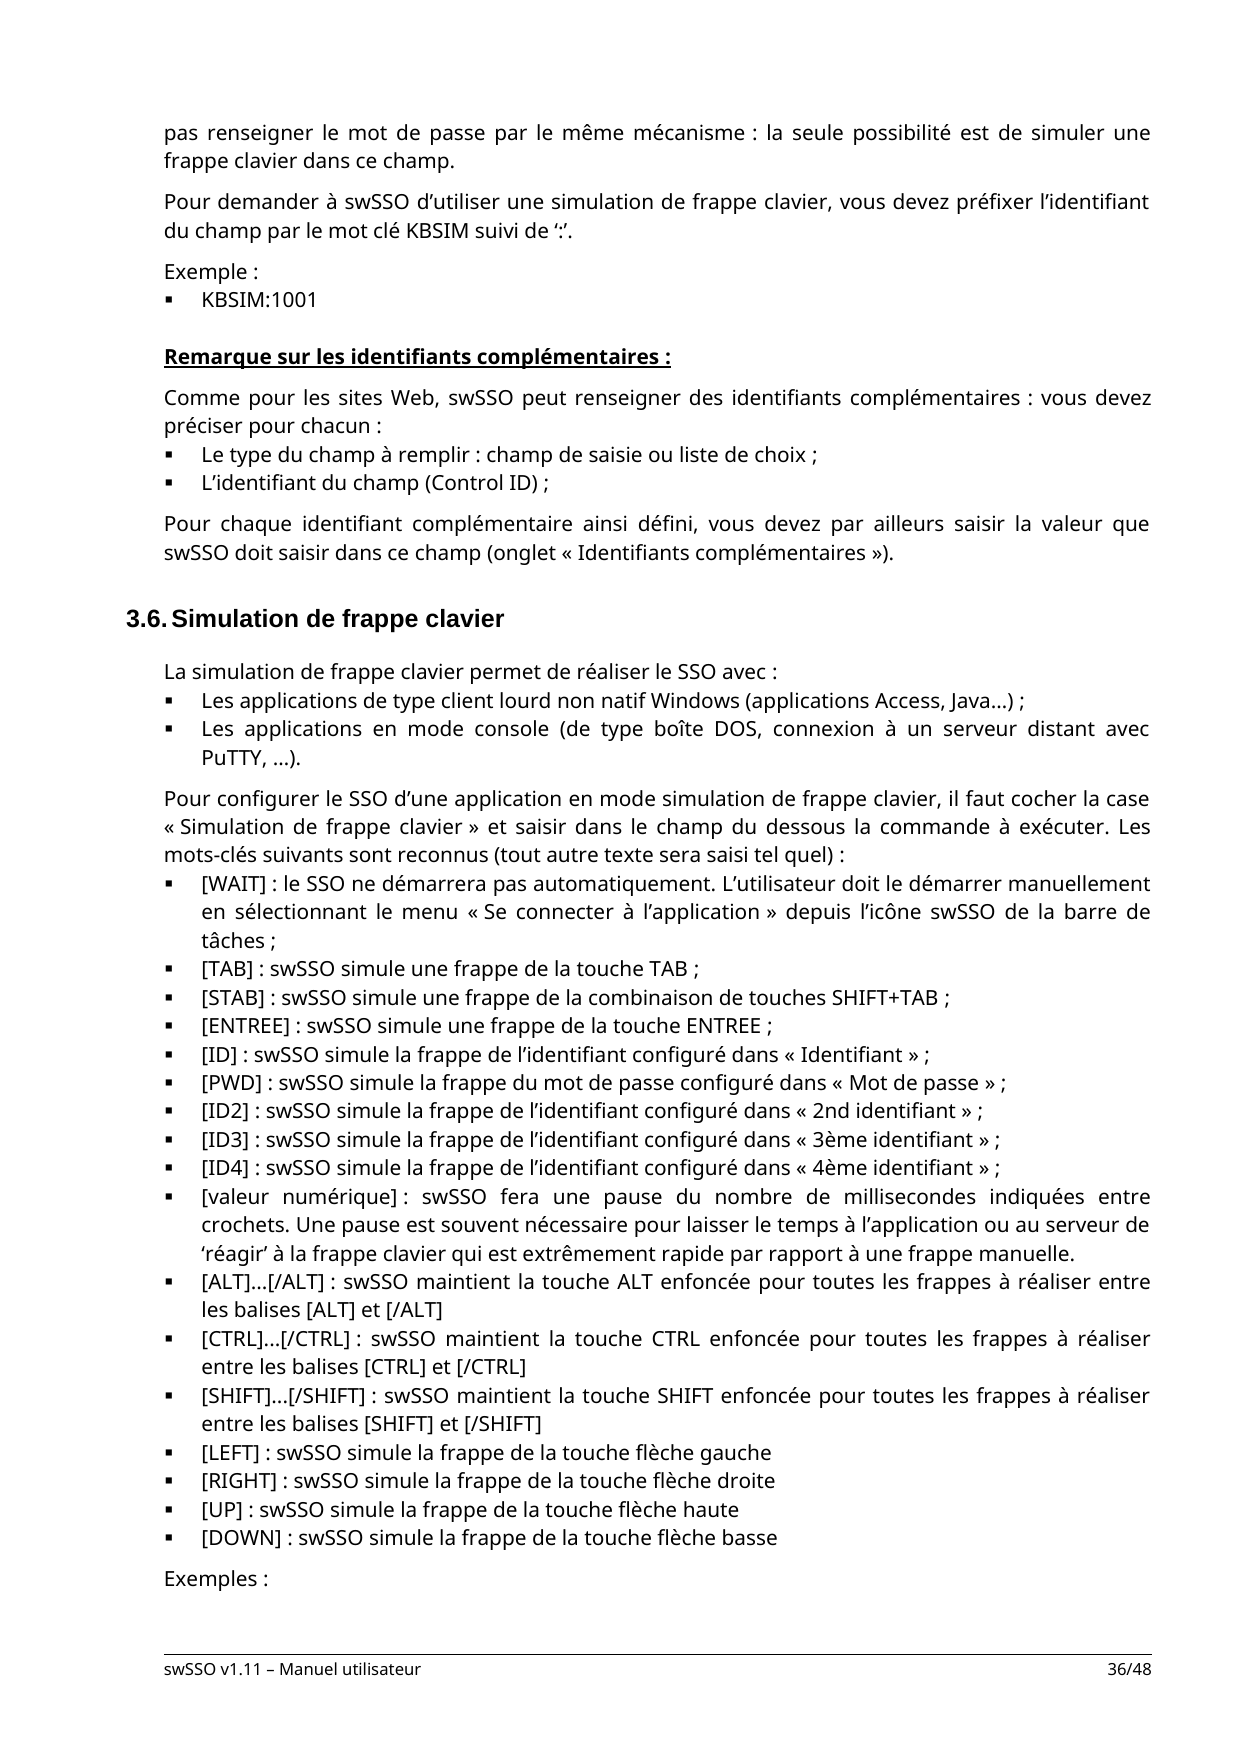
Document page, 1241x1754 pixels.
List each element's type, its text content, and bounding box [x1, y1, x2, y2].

list [TAB] : swSSO simule une frappe de la touche TAB ; [164, 954, 1152, 983]
text Exemple : [164, 257, 1152, 285]
list [ID2] : swSSO simule la frappe de l’identifiant configuré dans « 2nd identifiant » ; [164, 1097, 1152, 1125]
text Pour configurer le SSO d’une application en mode simulation de frappe clavier, il faut cocher la case « Simulation de frappe clavier » et saisir dans le champ du dessous la commande à exécuter. Les mots-clés suivants sont reconnus (tout autre texte sera saisi tel quel) : [164, 784, 1152, 869]
list Remarque sur les identifiants complémentaires : [164, 342, 1152, 371]
text Pour demander à swSSO d’utiliser une simulation de frappe clavier, vous devez préfixer l’identifiant du champ par le mot clé KBSIM suivi de ‘:’. [164, 187, 1152, 244]
list [ID] : swSSO simule la frappe de l’identifiant configuré dans « Identifiant » ; [164, 1040, 1152, 1068]
list [RIGHT] : swSSO simule la frappe de la touche flèche droite [164, 1466, 1152, 1495]
list [PWD] : swSSO simule la frappe du mot de passe configuré dans « Mot de passe » ; [164, 1068, 1152, 1097]
list Le type du champ à remplir : champ de saisie ou liste de choix ; [164, 440, 1152, 468]
list [WAIT] : le SSO ne démarrera pas automatiquement. L’utilisateur doit le démarrer manuellement en sélectionnant le menu « Se connecter à l’application » depuis l’icône swSSO de la barre de tâches ; [164, 869, 1152, 954]
list KBSIM:1001 [164, 285, 1152, 314]
list [STAB] : swSSO simule une frappe de la combinaison de touches SHIFT+TAB ; [164, 983, 1152, 1011]
list L’identifiant du champ (Control ID) ; [164, 468, 1152, 497]
text Exemples : [164, 1564, 1152, 1592]
list [ENTREE] : swSSO simule une frappe de la touche ENTREE ; [164, 1011, 1152, 1040]
list [CTRL]...[/CTRL] : swSSO maintient la touche CTRL enfoncée pour toutes les frappes à réaliser entre les balises [CTRL] et [/CTRL] [164, 1324, 1152, 1381]
list [SHIFT]...[/SHIFT] : swSSO maintient la touche SHIFT enfoncée pour toutes les frappes à réaliser entre les balises [SHIFT] et [/SHIFT] [164, 1381, 1152, 1438]
list Les applications de type client lourd non natif Windows (applications Access, Java…) ; [164, 686, 1152, 714]
list [UP] : swSSO simule la frappe de la touche flèche haute [164, 1495, 1152, 1523]
text Comme pour les sites Web, swSSO peut renseigner des identifiants complémentaires : vous devez préciser pour chacun : [164, 383, 1152, 440]
list [ID4] : swSSO simule la frappe de l’identifiant configuré dans « 4ème identifiant » ; [164, 1153, 1152, 1182]
list [DOWN] : swSSO simule la frappe de la touche flèche basse [164, 1523, 1152, 1552]
text pas renseigner le mot de passe par le même mécanisme : la seule possibilité est de simuler une frappe clavier dans ce champ. [164, 118, 1152, 175]
list [ALT]...[/ALT] : swSSO maintient la touche ALT enfoncée pour toutes les frappes à réaliser entre les balises [ALT] et [/ALT] [164, 1267, 1152, 1324]
text Pour chaque identifiant complémentaire ainsi défini, vous devez par ailleurs saisir la valeur que swSSO doit saisir dans ce champ (onglet « Identifiants complémentaires »). [164, 509, 1152, 566]
text La simulation de frappe clavier permet de réaliser le SSO avec : [164, 657, 1152, 686]
list [ID3] : swSSO simule la frappe de l’identifiant configuré dans « 3ème identifiant » ; [164, 1125, 1152, 1153]
list [LEFT] : swSSO simule la frappe de la touche flèche gauche [164, 1438, 1152, 1466]
list [valeur numérique] : swSSO fera une pause du nombre de millisecondes indiquées entre crochets. Une pause est souvent nécessaire pour laisser le temps à l’application ou au serveur de ‘réagir’ à la frappe clavier qui est extrêmement rapide par rapport à une frappe manuelle. [164, 1182, 1152, 1267]
subtitle Simulation de frappe clavier [126, 604, 1152, 632]
list Les applications en mode console (de type boîte DOS, connexion à un serveur distant avec PuTTY, …). [164, 714, 1152, 771]
